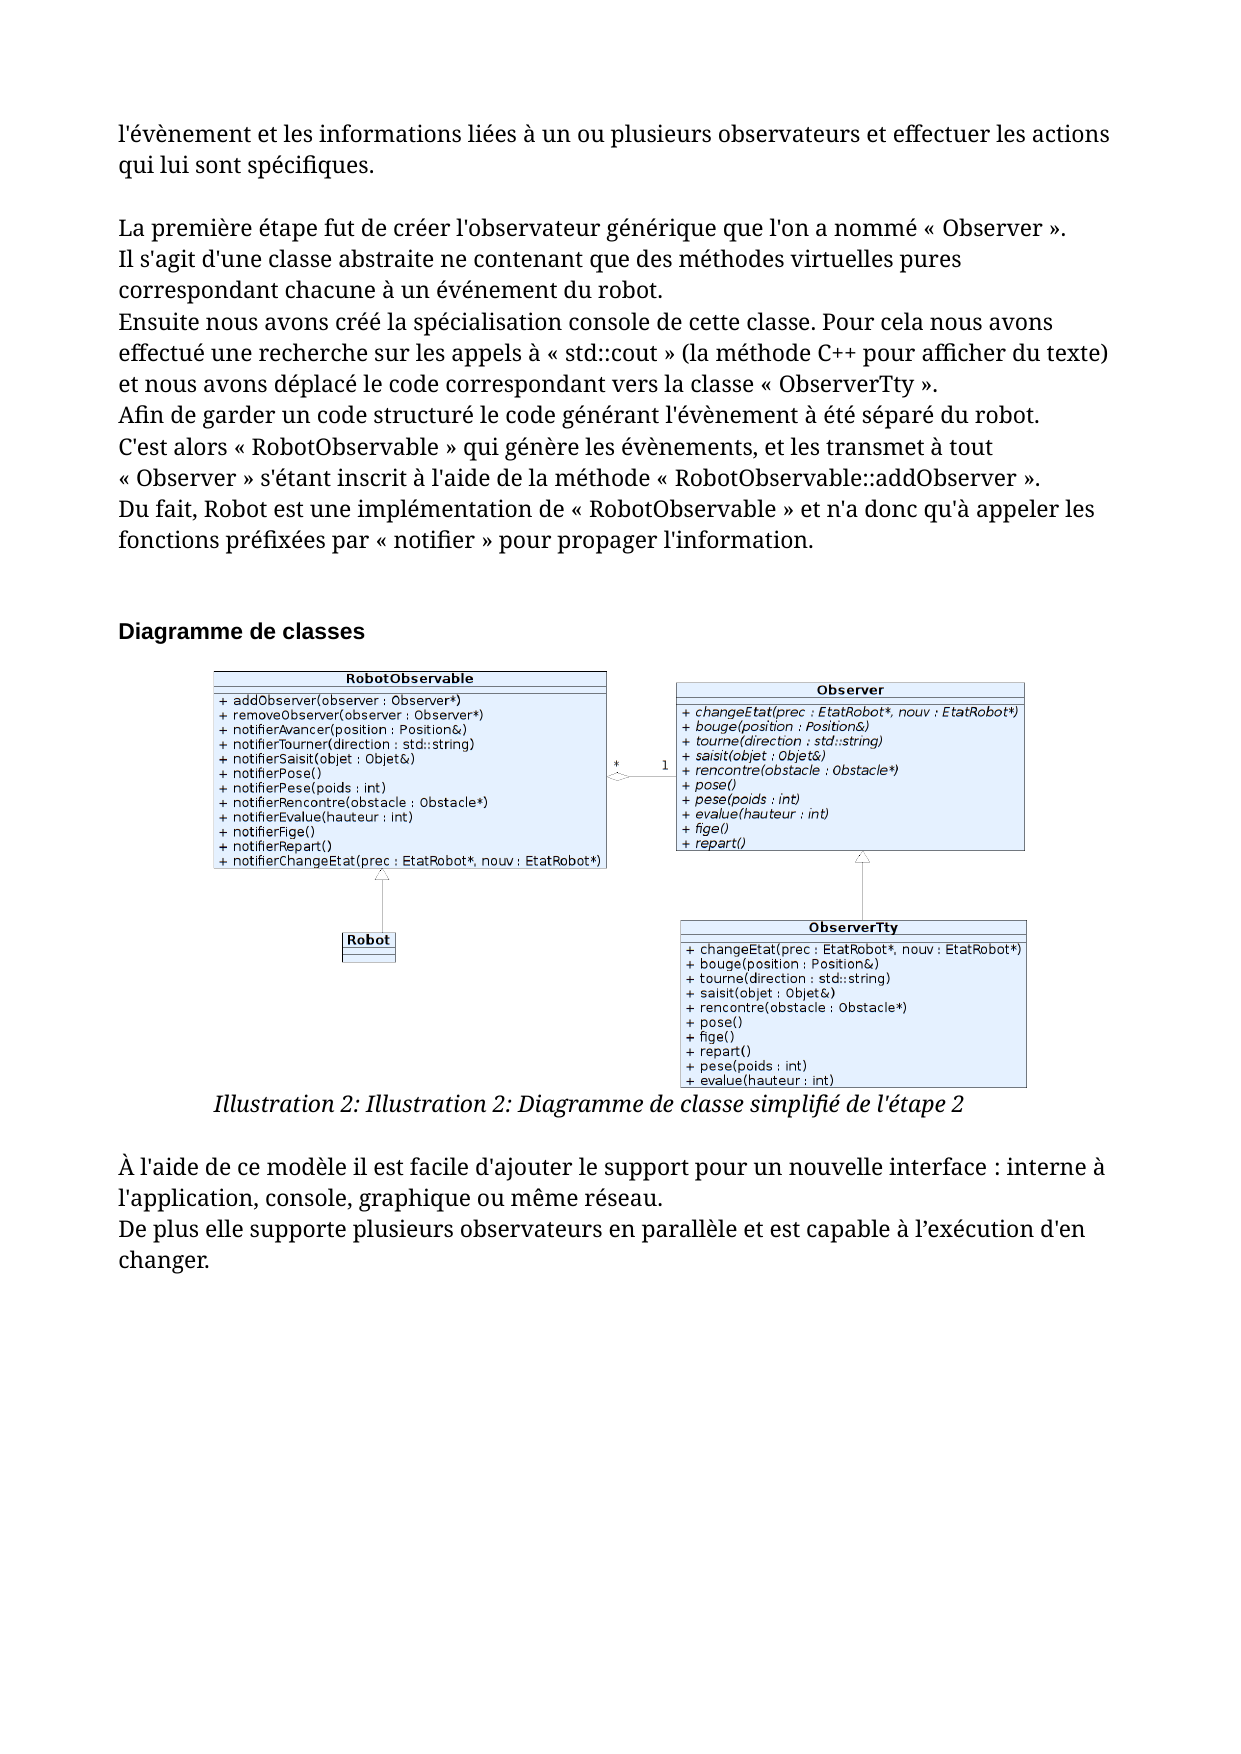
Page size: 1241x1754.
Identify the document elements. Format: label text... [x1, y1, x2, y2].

text l'évènement et les informations liées à un ou plusieurs observateurs et effectuer les actions qui lui sont spécifiques. [118, 118, 1122, 181]
text La première étape fut de créer l'observateur générique que l'on a nommé « Observer ». [118, 212, 1122, 243]
subtitle Diagramme de classes [118, 618, 1122, 644]
text À l'aide de ce modèle il est facile d'ajouter le support pour un nouvelle interface : interne à l'application, console, graphique ou même réseau. [118, 1150, 1122, 1213]
text De plus elle supporte plusieurs observateurs en parallèle et est capable à l’exécution d'en changer. [118, 1213, 1122, 1275]
text Il s'agit d'une classe abstraite ne contenant que des méthodes virtuelles pures correspondant chacune à un événement du robot. [118, 243, 1122, 306]
text C'est alors « RobotObservable » qui génère les évènements, et les transmet à tout « Observer » s'étant inscrit à l'aide de la méthode « RobotObservable::addObserver ». [118, 431, 1122, 493]
text Illustration 2: Illustration 2: Diagramme de classe simplifié de l'étape 2 [214, 1088, 1027, 1119]
text Ensuite nous avons créé la spécialisation console de cette classe. Pour cela nous avons effectué une recherche sur les appels à « std::cout » (la méthode C++ pour afficher du texte) et nous avons déplacé le code correspondant vers la classe « ObserverTty ». [118, 306, 1122, 399]
picture [213, 671, 1027, 1088]
text Afin de garder un code structuré le code générant l'évènement à été séparé du robot. [118, 399, 1122, 431]
text Du fait, Robot est une implémentation de « RobotObservable » et n'a donc qu'à appeler les fonctions préfixées par « notifier » pour propager l'information. [118, 493, 1122, 556]
